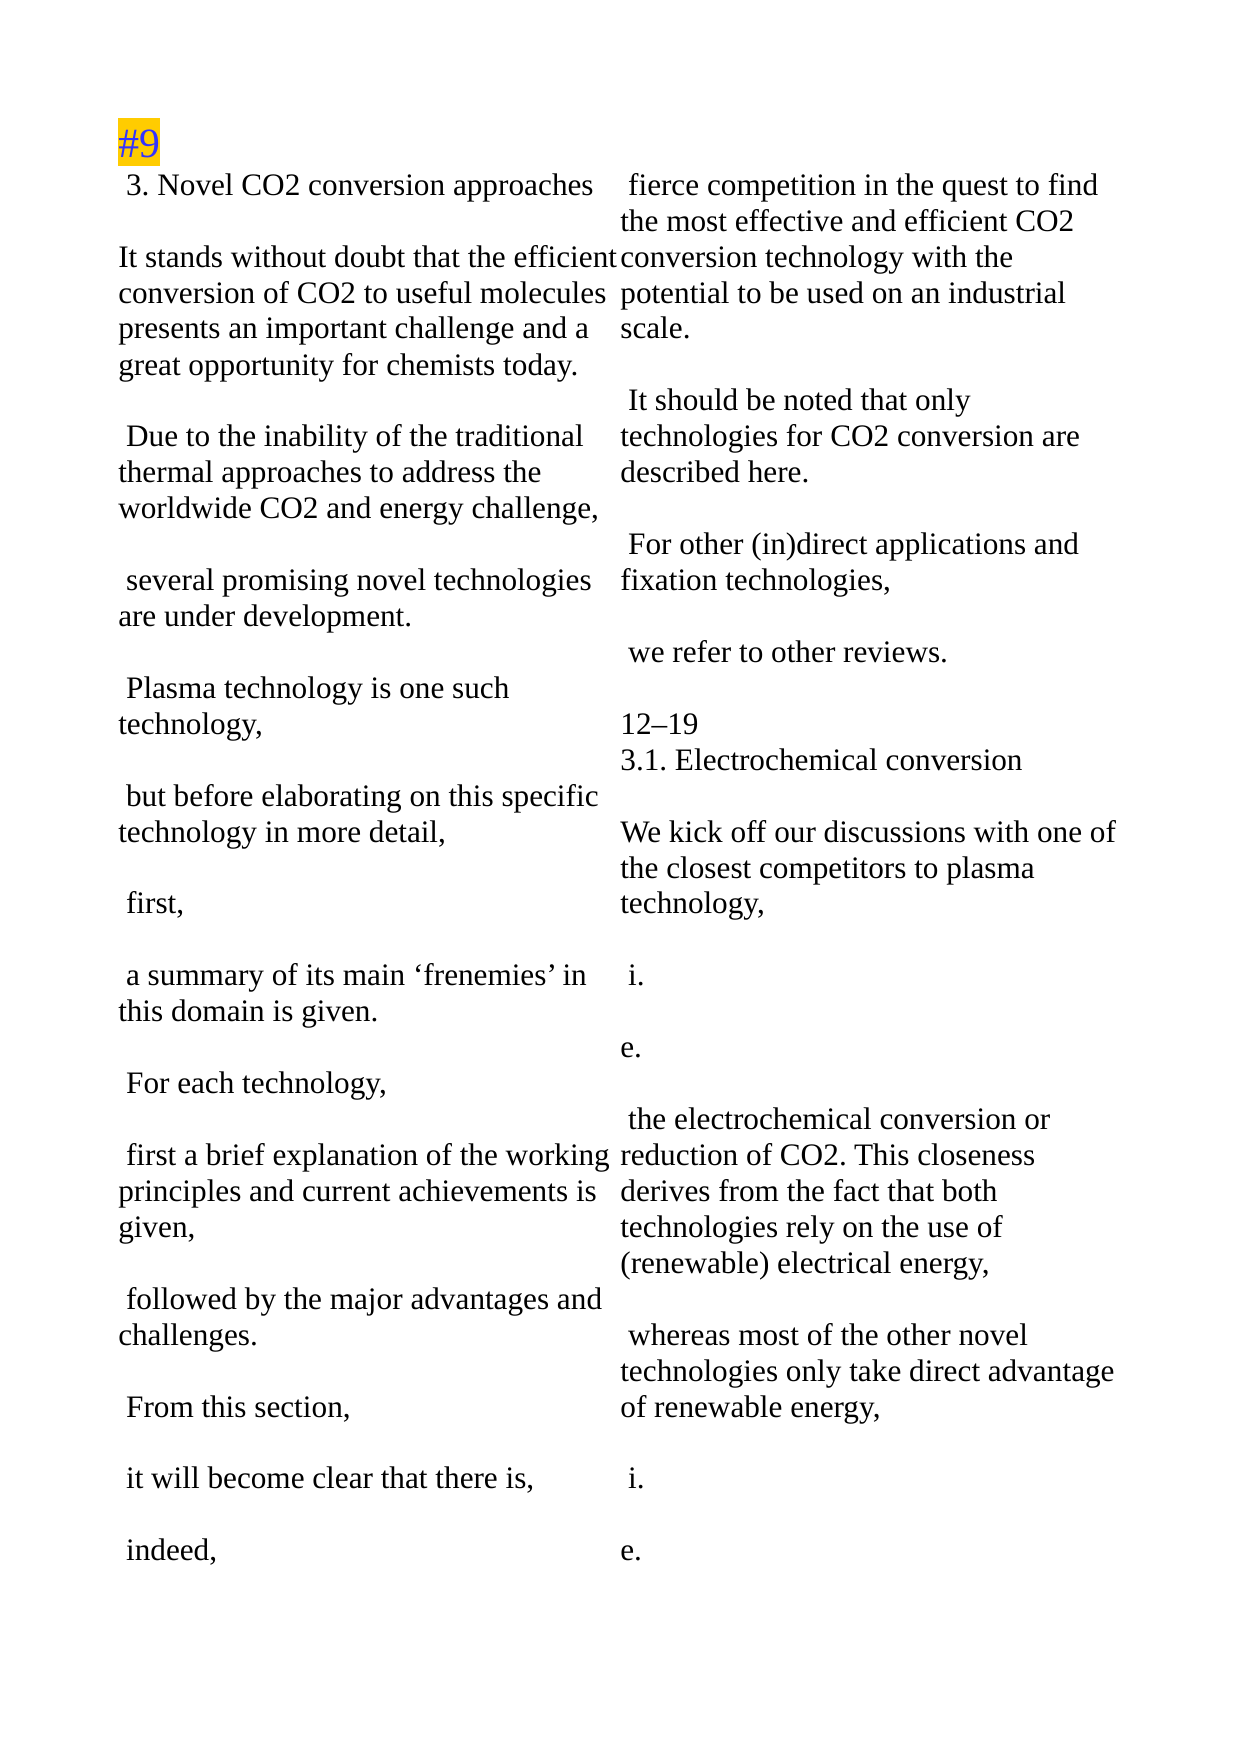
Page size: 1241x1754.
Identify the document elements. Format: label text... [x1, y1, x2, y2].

text followed by the major advantages and challenges. [118, 1280, 620, 1352]
text 3. Novel CO2 conversion approaches [118, 166, 620, 202]
text first, [118, 885, 620, 921]
text we refer to other reviews. [620, 633, 1122, 669]
text Plasma technology is one such technology, [118, 669, 620, 741]
text it will become clear that there is, [118, 1460, 620, 1496]
text e. [620, 1532, 1122, 1568]
text 12–19 [620, 705, 1122, 741]
text For other (in)direct applications and fixation technologies, [620, 525, 1122, 597]
text e. [620, 1028, 1122, 1064]
text a summary of its main ‘frenemies’ in this domain is given. [118, 957, 620, 1028]
text 3.1. Electrochemical conversion [620, 741, 1122, 777]
text i. [620, 1460, 1122, 1496]
text several promising novel technologies are under development. [118, 561, 620, 633]
text first a brief explanation of the working principles and current achievements is given, [118, 1136, 620, 1244]
text but before elaborating on this specific technology in more detail, [118, 777, 620, 849]
text #9 [118, 118, 1122, 166]
text For each technology, [118, 1064, 620, 1100]
text Due to the inability of the traditional thermal approaches to address the worldwide CO2 and energy challenge, [118, 418, 620, 525]
text It should be noted that only technologies for CO2 conversion are described here. [620, 382, 1122, 489]
text From this section, [118, 1388, 620, 1424]
text i. [620, 957, 1122, 993]
text whereas most of the other novel technologies only take direct advantage of renewable energy, [620, 1316, 1122, 1424]
text fierce competition in the quest to find the most effective and efficient CO2 conversion technology with the potential to be used on an industrial scale. [620, 166, 1122, 346]
text indeed, [118, 1532, 620, 1568]
text the electrochemical conversion or reduction of CO2. This closeness derives from the fact that both technologies rely on the use of (renewable) electrical energy, [620, 1100, 1122, 1280]
text We kick off our discussions with one of the closest competitors to plasma technology, [620, 813, 1122, 921]
text It stands without doubt that the efficient conversion of CO2 to useful molecules presents an important challenge and a great opportunity for chemists today. [118, 238, 620, 382]
